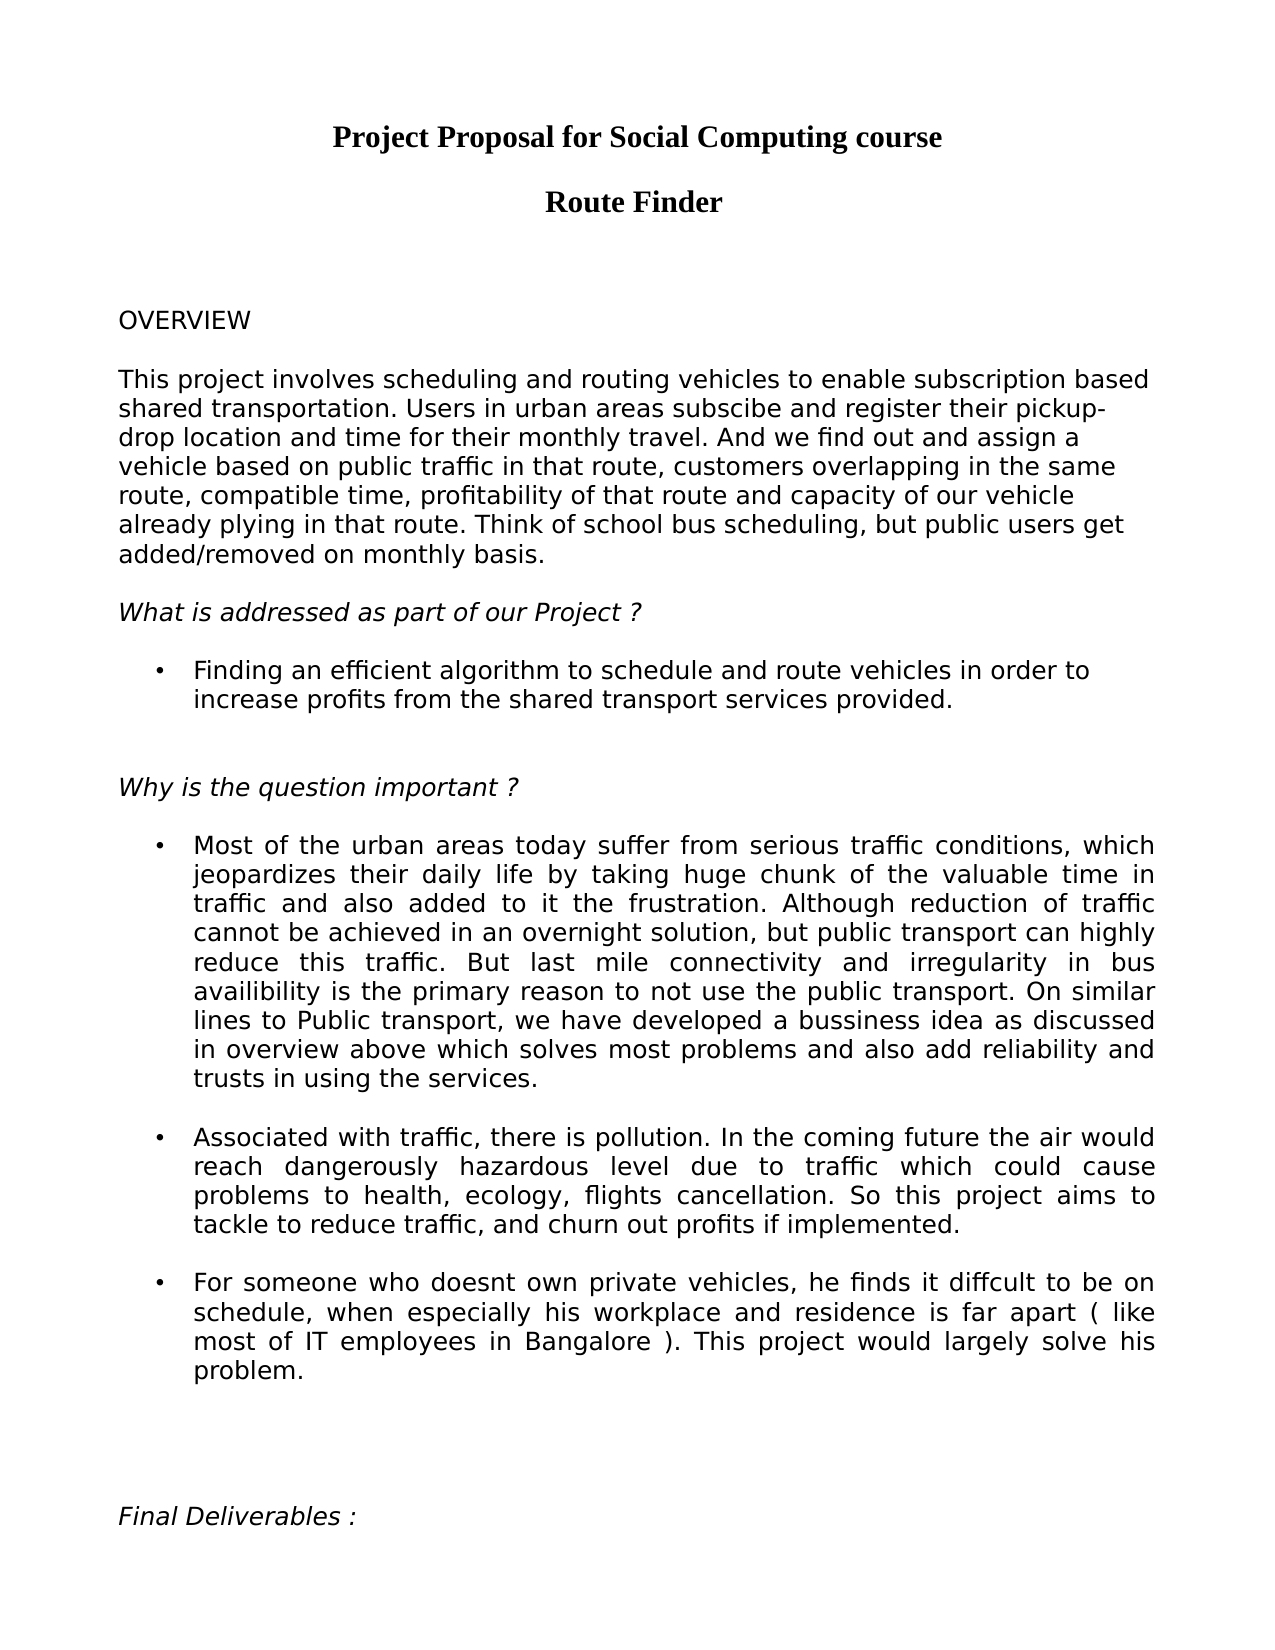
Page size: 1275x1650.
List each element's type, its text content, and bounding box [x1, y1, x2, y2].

text Final Deliverables : [118, 1502, 1157, 1531]
text What is addressed as part of our Project ? [118, 598, 1157, 627]
text This project involves scheduling and routing vehicles to enable subscription based shared transportation. Users in urban areas subscibe and register their pickup-drop location and time for their monthly travel. And we find out and assign a vehicle based on public traffic in that route, customers overlapping in the same route, compatible time, profitability of that route and capacity of our vehicle already plying in that route. Think of school bus scheduling, but public users get added/removed on monthly basis. [118, 365, 1157, 569]
list Associated with traffic, there is pollution. In the coming future the air would reach dangerously hazardous level due to traffic which could cause problems to health, ecology, flights cancellation. So this project aims to tackle to reduce traffic, and churn out profits if implemented. [156, 1123, 1157, 1239]
text Why is the question important ? [118, 773, 1157, 802]
list For someone who doesnt own private vehicles, he finds it diffcult to be on schedule, when especially his workplace and residence is far apart ( like most of IT employees in Bangalore ). This project would largely solve his problem. [156, 1269, 1157, 1385]
text OVERVIEW [118, 307, 1157, 336]
list Most of the urban areas today suffer from serious traffic conditions, which jeopardizes their daily life by taking huge chunk of the valuable time in traffic and also added to it the frustration. Although reduction of traffic cannot be achieved in an overnight solution, but public transport can highly reduce this traffic. But last mile connectivity and irregularity in bus availibility is the primary reason to not use the public transport. On similar lines to Public transport, we have developed a bussiness idea as discussed in overview above which solves most problems and also add reliability and trusts in using the services. [156, 831, 1157, 1094]
list Finding an efficient algorithm to schedule and route vehicles in order to increase profits from the shared transport services provided. [156, 656, 1157, 714]
